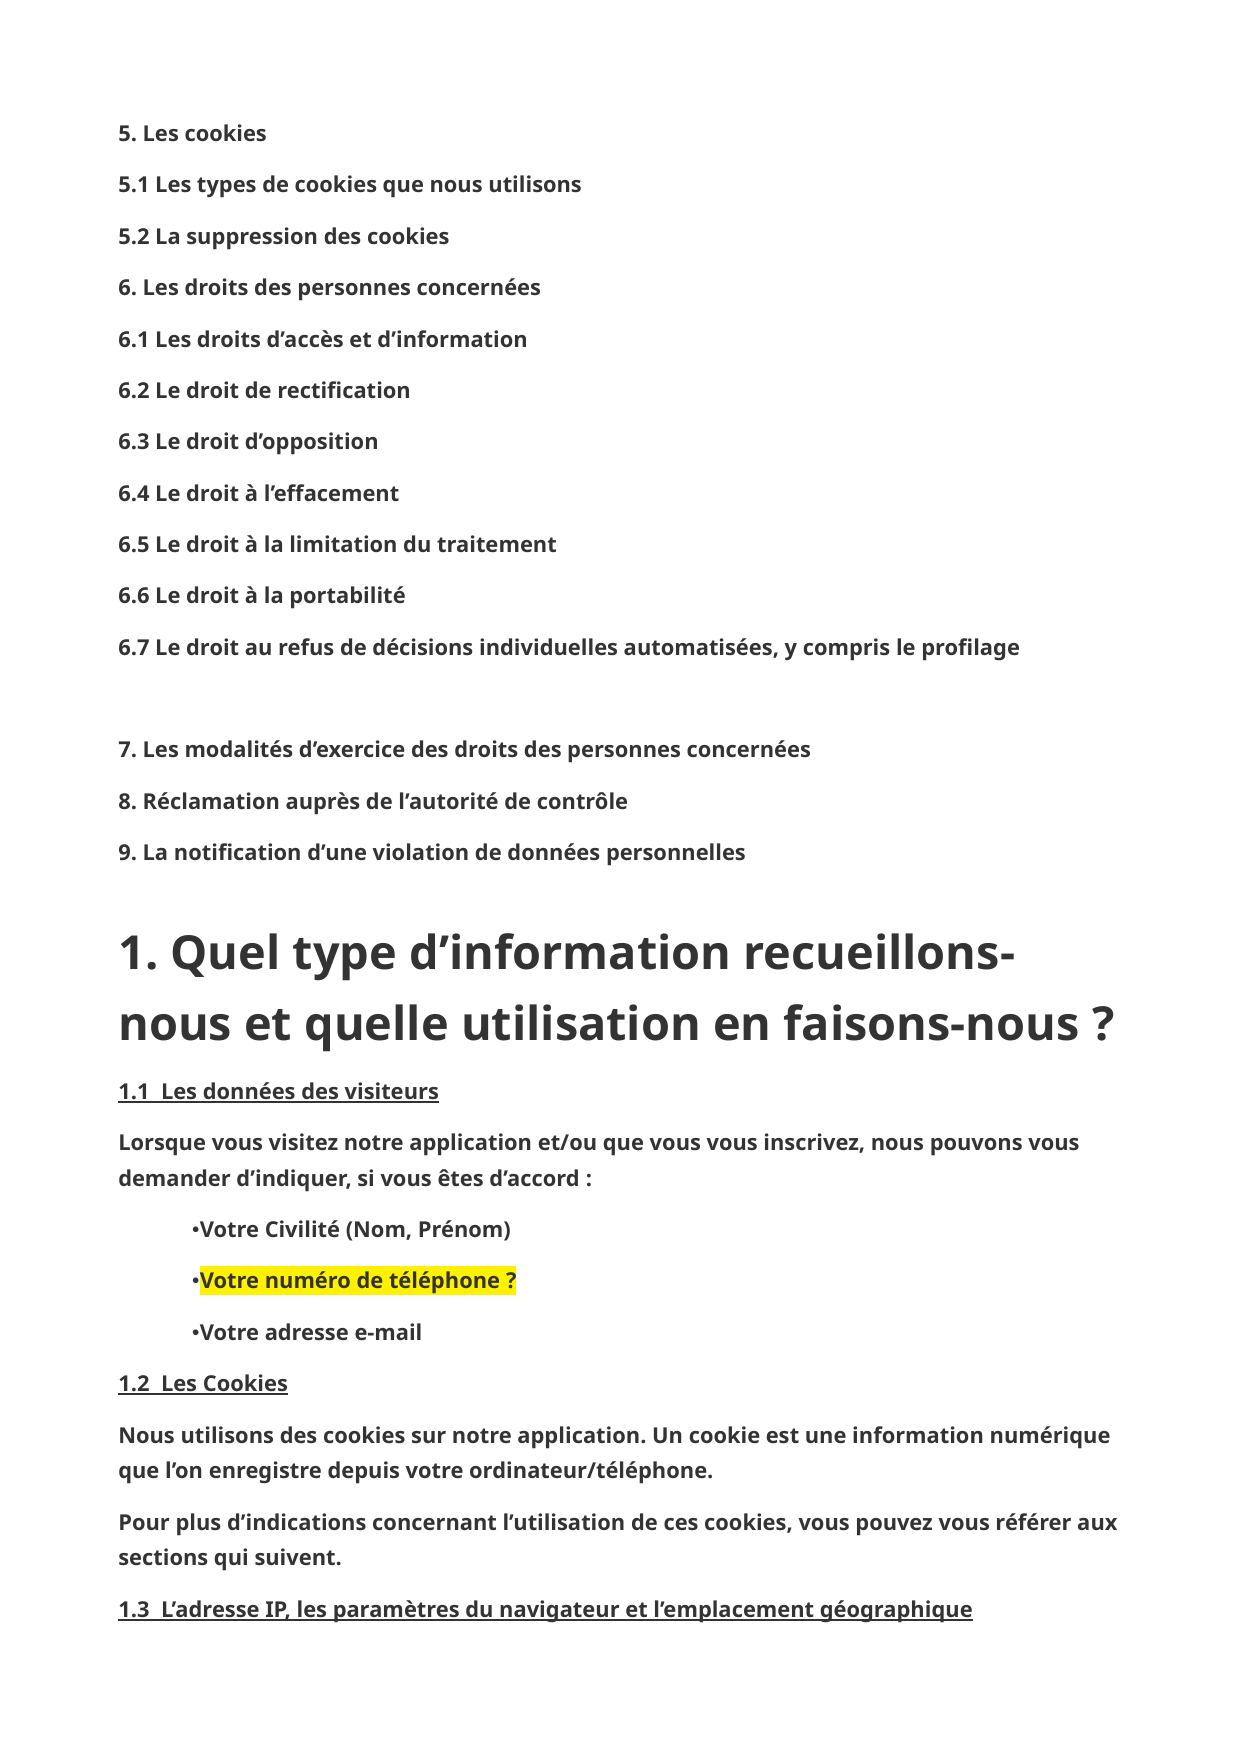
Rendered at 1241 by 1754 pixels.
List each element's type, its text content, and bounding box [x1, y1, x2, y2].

text 5.1 Les types de cookies que nous utilisons [118, 169, 1122, 199]
text 1.2 Les Cookies [118, 1368, 1122, 1398]
text 6. Les droits des personnes concernées [118, 272, 1122, 302]
text 1.3 L’adresse IP, les paramètres du navigateur et l’emplacement géographique [118, 1594, 1122, 1623]
list Votre Civilité (Nom, Prénom) [118, 1214, 1122, 1244]
text 5.2 La suppression des cookies [118, 221, 1122, 251]
text 6.3 Le droit d’opposition [118, 426, 1122, 456]
text 6.5 Le droit à la limitation du traitement [118, 529, 1122, 559]
text 6.1 Les droits d’accès et d’information [118, 323, 1122, 353]
text Nous utilisons des cookies sur notre application. Un cookie est une information numérique que l’on enregistre depuis votre ordinateur/téléphone. [118, 1419, 1122, 1485]
text 6.2 Le droit de rectification [118, 375, 1122, 405]
list Votre adresse e-mail [118, 1317, 1122, 1347]
list Votre numéro de téléphone ? [118, 1266, 1122, 1295]
text Lorsque vous visitez notre application et/ou que vous vous inscrivez, nous pouvons vous demander d’indiquer, si vous êtes d’accord : [118, 1127, 1122, 1193]
text 6.4 Le droit à l’effacement [118, 478, 1122, 507]
text Pour plus d’indications concernant l’utilisation de ces cookies, vous pouvez vous référer aux sections qui suivent. [118, 1507, 1122, 1572]
text 1.1 Les données des visiteurs [118, 1076, 1122, 1106]
subtitle 1. Quel type d’information recueillons-nous et quelle utilisation en faisons-nous ? [118, 920, 1122, 1054]
text 6.7 Le droit au refus de décisions individuelles automatisées, y compris le profilage [118, 632, 1122, 661]
text 7. Les modalités d’exercice des droits des personnes concernées [118, 734, 1122, 764]
text 6.6 Le droit à la portabilité [118, 580, 1122, 610]
text 5. Les cookies [118, 118, 1122, 148]
text 8. Réclamation auprès de l’autorité de contrôle [118, 786, 1122, 816]
text 9. La notification d’une violation de données personnelles [118, 837, 1122, 867]
